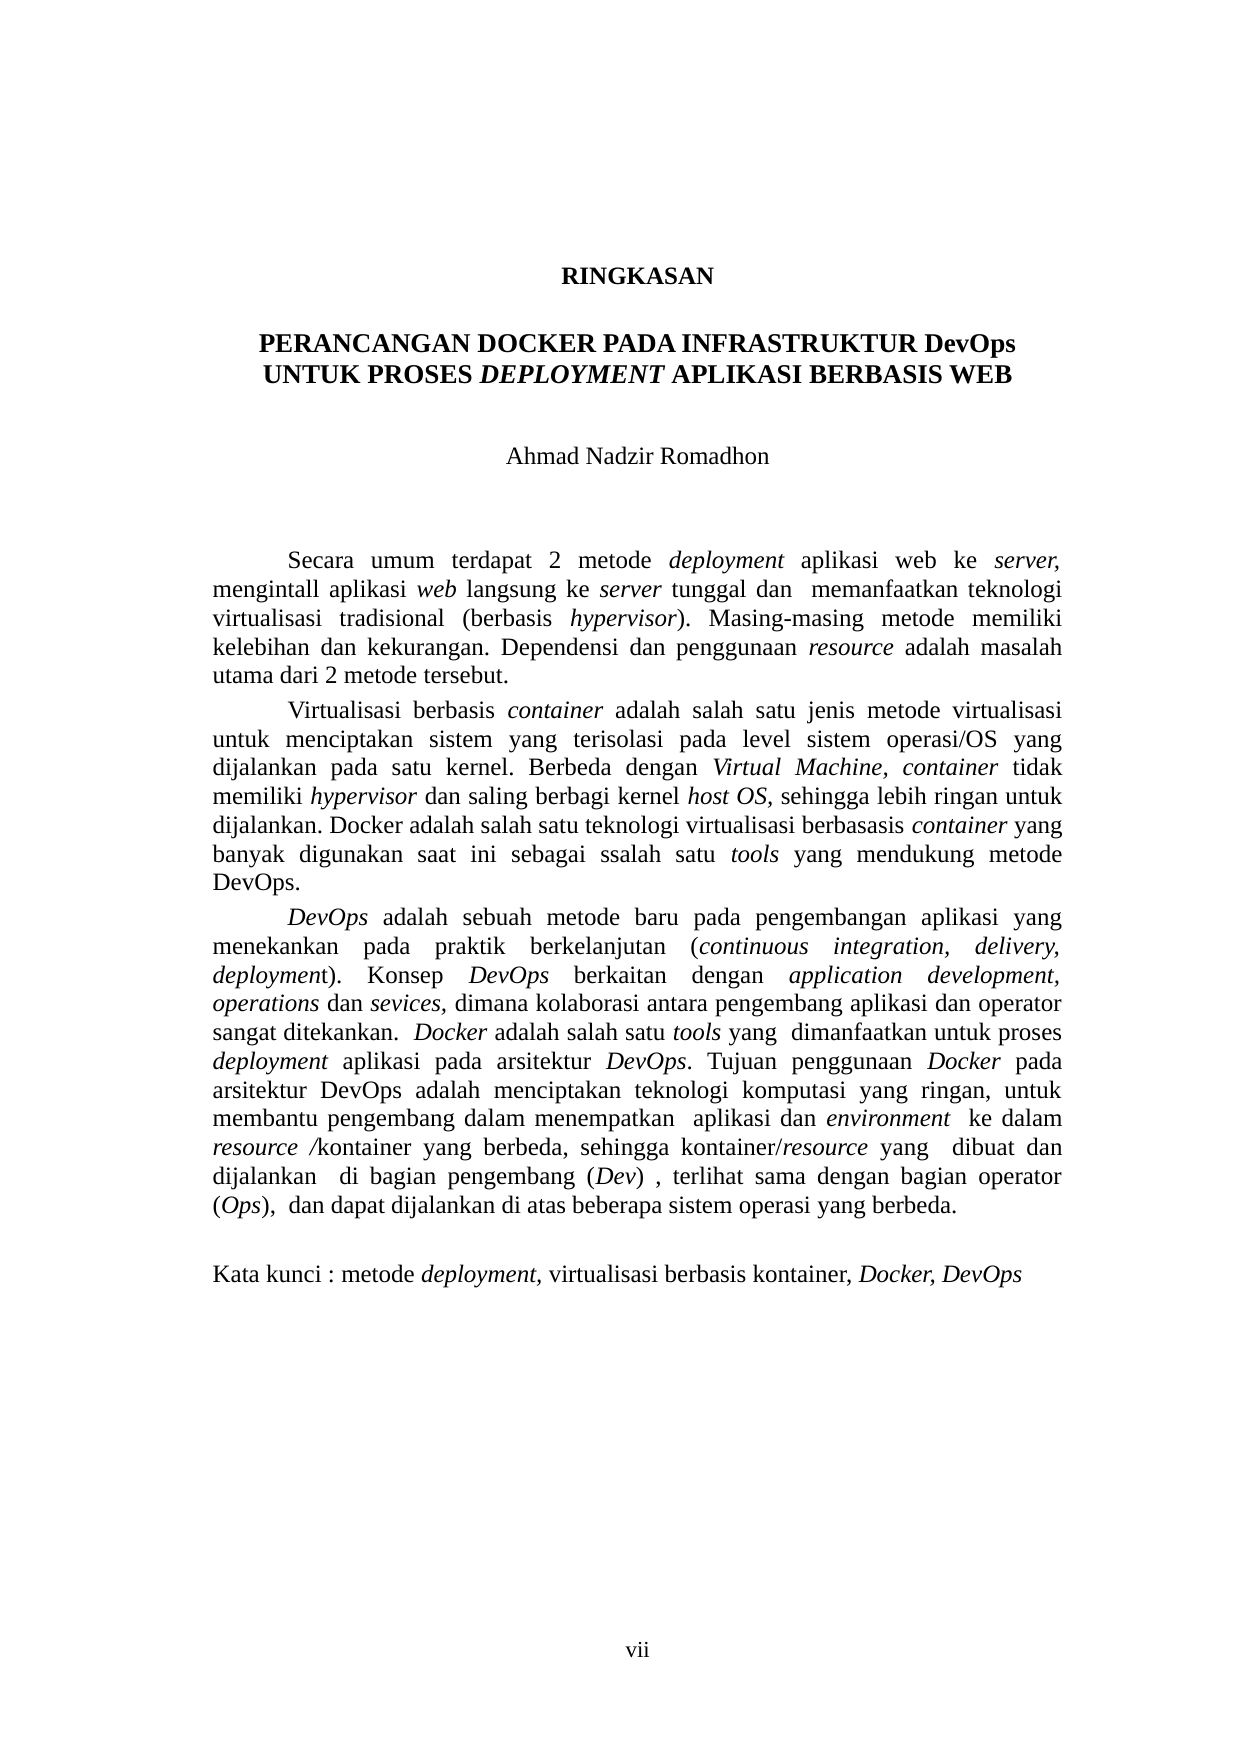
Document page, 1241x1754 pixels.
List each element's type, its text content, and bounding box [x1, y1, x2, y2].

subtitle RINGKASAN [212, 261, 1062, 290]
text DevOps adalah sebuah metode baru pada pengembangan aplikasi yang menekankan pada praktik berkelanjutan (continuous integration, delivery, deployment). Konsep DevOps berkaitan dengan application development, operations dan sevices, dimana kolaborasi antara pengembang aplikasi dan operator sangat ditekankan. Docker adalah salah satu tools yang dimanfaatkan untuk proses deployment aplikasi pada arsitektur DevOps. Tujuan penggunaan Docker pada arsitektur DevOps adalah menciptakan teknologi komputasi yang ringan, untuk membantu pengembang dalam menempatkan aplikasi dan environment ke dalam resource /kontainer yang berbeda, sehingga kontainer/resource yang dibuat dan dijalankan di bagian pengembang (Dev) , terlihat sama dengan bagian operator (Ops), dan dapat dijalankan di atas beberapa sistem operasi yang berbeda. [212, 902, 1062, 1218]
text Kata kunci : metode deployment, virtualisasi berbasis kontainer, Docker, DevOps [212, 1259, 1062, 1288]
text Secara umum terdapat 2 metode deployment aplikasi web ke server, mengintall aplikasi web langsung ke server tunggal dan memanfaatkan teknologi virtualisasi tradisional (berbasis hypervisor). Masing-masing metode memiliki kelebihan dan kekurangan. Dependensi dan penggunaan resource adalah masalah utama dari 2 metode tersebut. [212, 545, 1062, 689]
text Ahmad Nadzir Romadhon [212, 441, 1062, 470]
text Virtualisasi berbasis container adalah salah satu jenis metode virtualisasi untuk menciptakan sistem yang terisolasi pada level sistem operasi/OS yang dijalankan pada satu kernel. Berbeda dengan Virtual Machine, container tidak memiliki hypervisor dan saling berbagi kernel host OS, sehingga lebih ringan untuk dijalankan. Docker adalah salah satu teknologi virtualisasi berbasasis container yang banyak digunakan saat ini sebagai ssalah satu tools yang mendukung metode DevOps. [212, 695, 1062, 896]
title PERANCANGAN DOCKER PADA INFRASTRUKTUR DevOps UNTUK PROSES DEPLOYMENT APLIKASI BERBASIS WEB [212, 327, 1062, 389]
